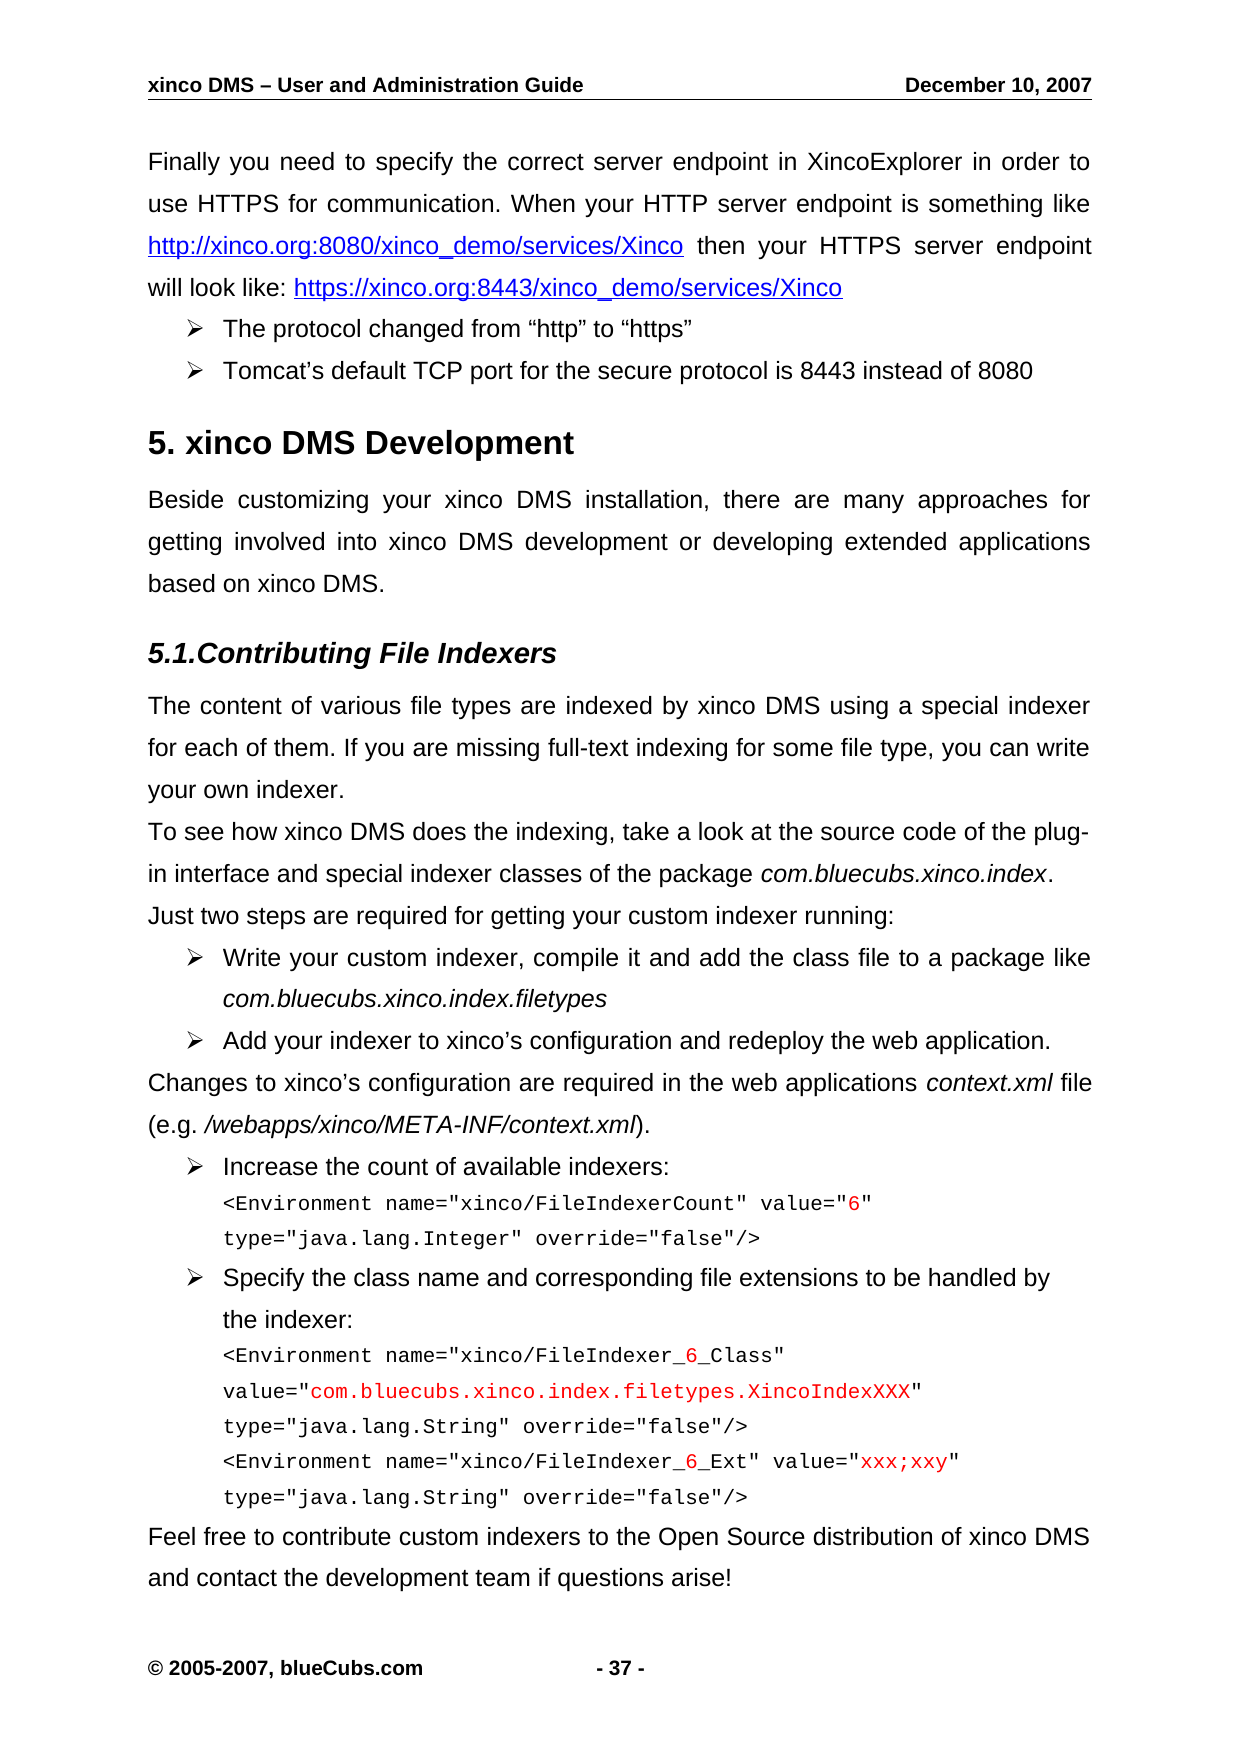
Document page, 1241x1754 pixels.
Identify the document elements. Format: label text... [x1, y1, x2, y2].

subtitle Contributing File Indexers [148, 637, 1092, 669]
list Increase the count of available indexers: <Environment name="xinco/FileIndexerCount" value="6" type="java.lang.Integer" override="false"/> [185, 1153, 1092, 1252]
text Finally you need to specify the correct server endpoint in XincoExplorer in order to use HTTPS for communication. When your HTTP server endpoint is something like http://xinco.org:8080/xinco_demo/services/Xinco then your HTTPS server endpoint will look like: https://xinco.org:8443/xinco_demo/services/Xinco [148, 148, 1092, 301]
text Beside customizing your xinco DMS installation, there are many approaches for getting involved into xinco DMS development or developing extended applications based on xinco DMS. [148, 486, 1092, 598]
text Just two steps are required for getting your custom indexer running: [148, 901, 1092, 929]
text Feel free to contribute custom indexers to the Open Source distribution of xinco DMS and contact the development team if questions arise! [148, 1522, 1092, 1592]
list Tomcat’s default TCP port for the secure protocol is 8443 instead of 8080 [185, 357, 1092, 385]
list Add your indexer to xinco’s configuration and redeploy the web application. [185, 1027, 1092, 1055]
subtitle xinco DMS Development [148, 424, 1092, 461]
list The protocol changed from “http” to “https” [185, 315, 1092, 343]
list Write your custom indexer, compile it and add the class file to a package like com.bluecubs.xinco.index.filetypes [185, 943, 1092, 1013]
list Specify the class name and corresponding file extensions to be handled by the indexer: <Environment name="xinco/FileIndexer_6_Class" value="com.bluecubs.xinco.index.filetypes.XincoIndexXXX" type="java.lang.String" override="false"/> <Environment name="xinco/FileIndexer_6_Ext" value="xxx;xxy" type="java.lang.String" override="false"/> [185, 1263, 1092, 1511]
text To see how xinco DMS does the indexing, take a look at the source code of the plug-in interface and special indexer classes of the package com.bluecubs.xinco.index. [148, 818, 1092, 887]
text The content of various file types are indexed by xinco DMS using a special indexer for each of them. If you are missing full-text indexing for some file type, you can write your own indexer. [148, 692, 1092, 804]
text Changes to xinco’s configuration are required in the web applications context.xml file (e.g. /webapps/xinco/META-INF/context.xml). [148, 1069, 1092, 1139]
